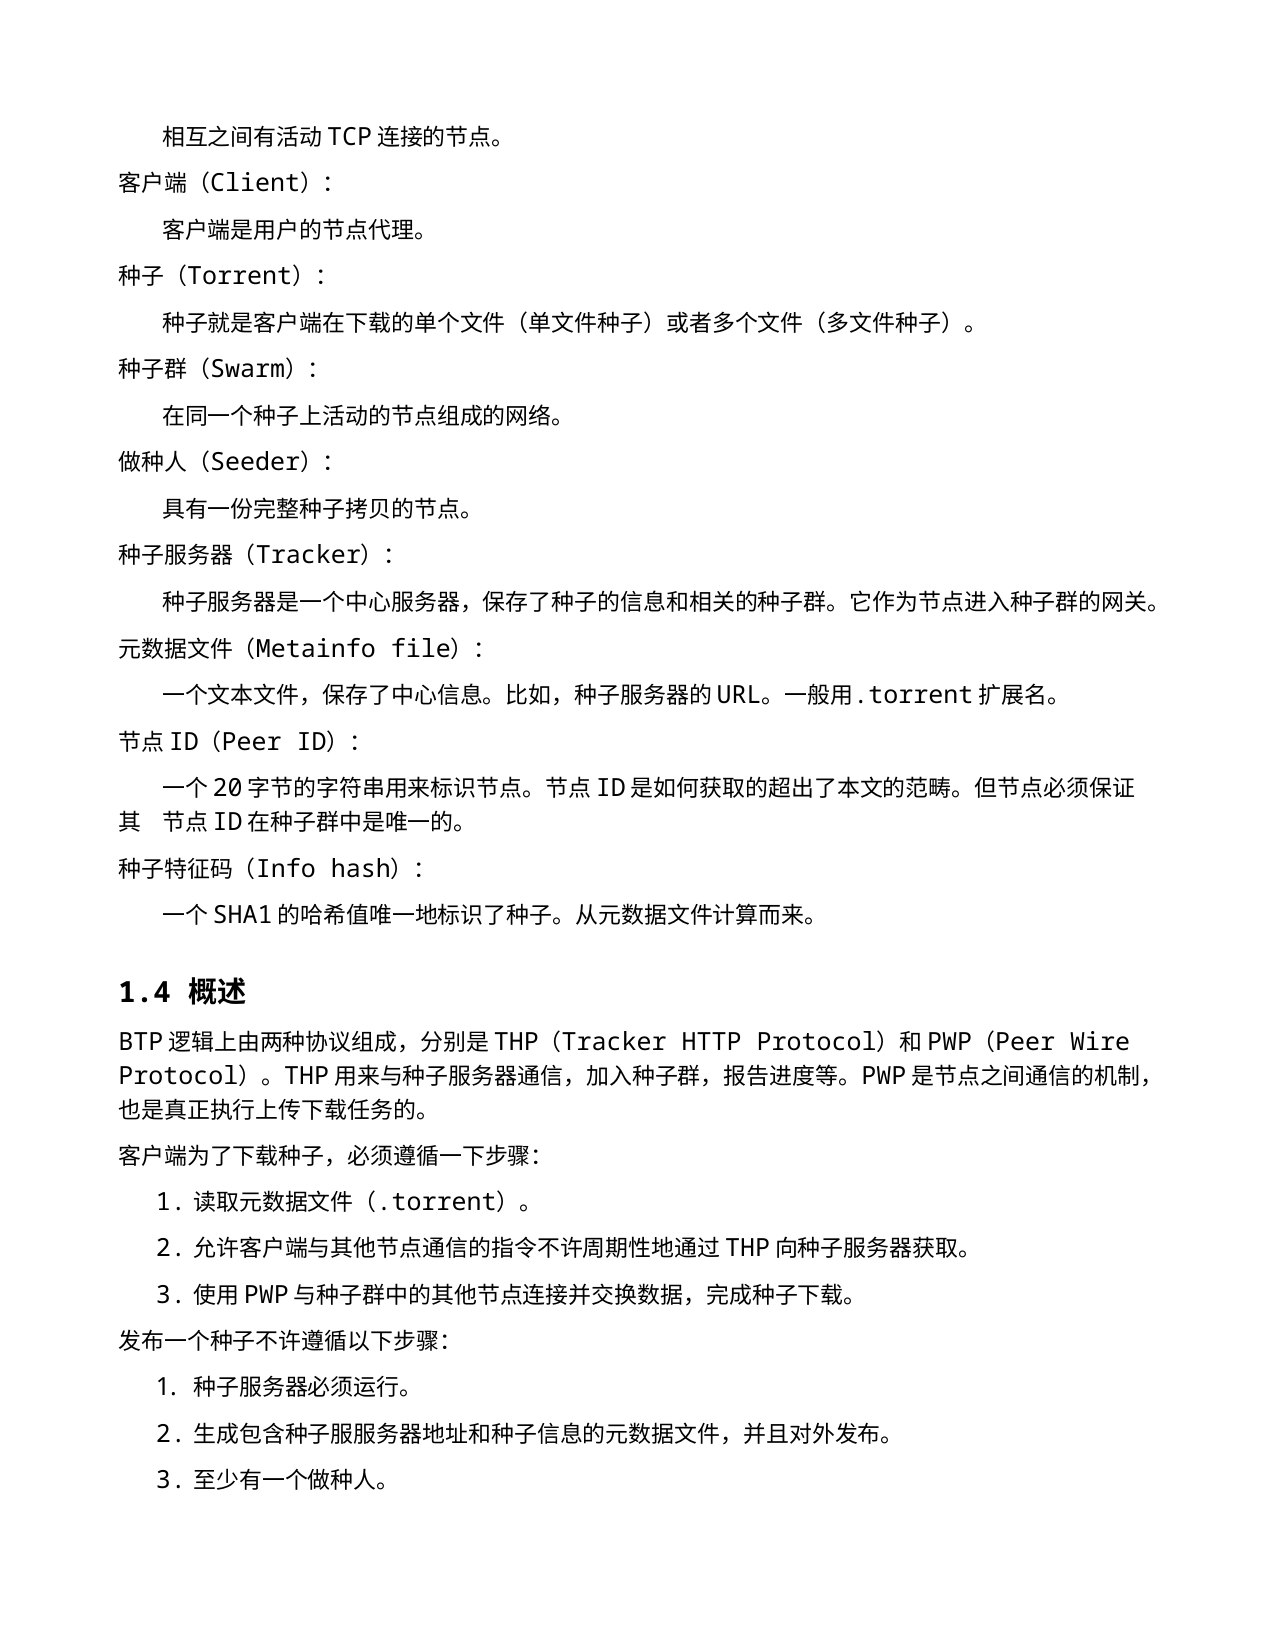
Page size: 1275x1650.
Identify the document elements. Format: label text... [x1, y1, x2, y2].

text 一个20字节的字符串用来标识节点。节点ID是如何获取的超出了本文的范畴。但节点必须保证其 节点ID在种子群中是唯一的。 [118, 770, 1157, 838]
text 元数据文件（Metainfo file）： [118, 630, 1157, 664]
text 种子群（Swarm）： [118, 351, 1157, 385]
list 种子服务器必须运行。 [156, 1369, 1157, 1403]
text 种子服务器是一个中心服务器，保存了种子的信息和相关的种子群。它作为节点进入种子群的网关。 [118, 584, 1157, 618]
text BTP逻辑上由两种协议组成，分别是THP（Tracker HTTP Protocol）和PWP（Peer Wire Protocol）。THP用来与种子服务器通信，加入种子群，报告进度等。PWP是节点之间通信的机制，也是真正执行上传下载任务的。 [118, 1024, 1157, 1125]
subtitle 1.4 概述 [118, 969, 1157, 1011]
text 做种人（Seeder）： [118, 444, 1157, 478]
list 至少有一个做种人。 [156, 1462, 1157, 1496]
text 客户端为了下载种子，必须遵循一下步骤： [118, 1137, 1157, 1171]
text 节点ID（Peer ID）： [118, 723, 1157, 757]
text 具有一份完整种子拷贝的节点。 [118, 491, 1157, 525]
text 客户端（Client）： [118, 165, 1157, 199]
list 读取元数据文件（.torrent）。 [156, 1183, 1157, 1217]
list 生成包含种子服服务器地址和种子信息的元数据文件，并且对外发布。 [156, 1415, 1157, 1449]
text 种子服务器（Tracker）： [118, 537, 1157, 571]
text 客户端是用户的节点代理。 [118, 211, 1157, 245]
text 在同一个种子上活动的节点组成的网络。 [118, 397, 1157, 432]
text 种子（Torrent）： [118, 258, 1157, 292]
text 种子特征码（Info hash）： [118, 851, 1157, 885]
list 允许客户端与其他节点通信的指令不许周期性地通过THP向种子服务器获取。 [156, 1230, 1157, 1264]
list 使用PWP与种子群中的其他节点连接并交换数据，完成种子下载。 [156, 1276, 1157, 1310]
text 种子就是客户端在下载的单个文件（单文件种子）或者多个文件（多文件种子）。 [118, 304, 1157, 338]
text 一个文本文件，保存了中心信息。比如，种子服务器的URL。一般用.torrent扩展名。 [118, 677, 1157, 711]
text 相互之间有活动TCP连接的节点。 [118, 118, 1157, 152]
text 发布一个种子不许遵循以下步骤： [118, 1323, 1157, 1356]
text 一个SHA1的哈希值唯一地标识了种子。从元数据文件计算而来。 [118, 897, 1157, 931]
